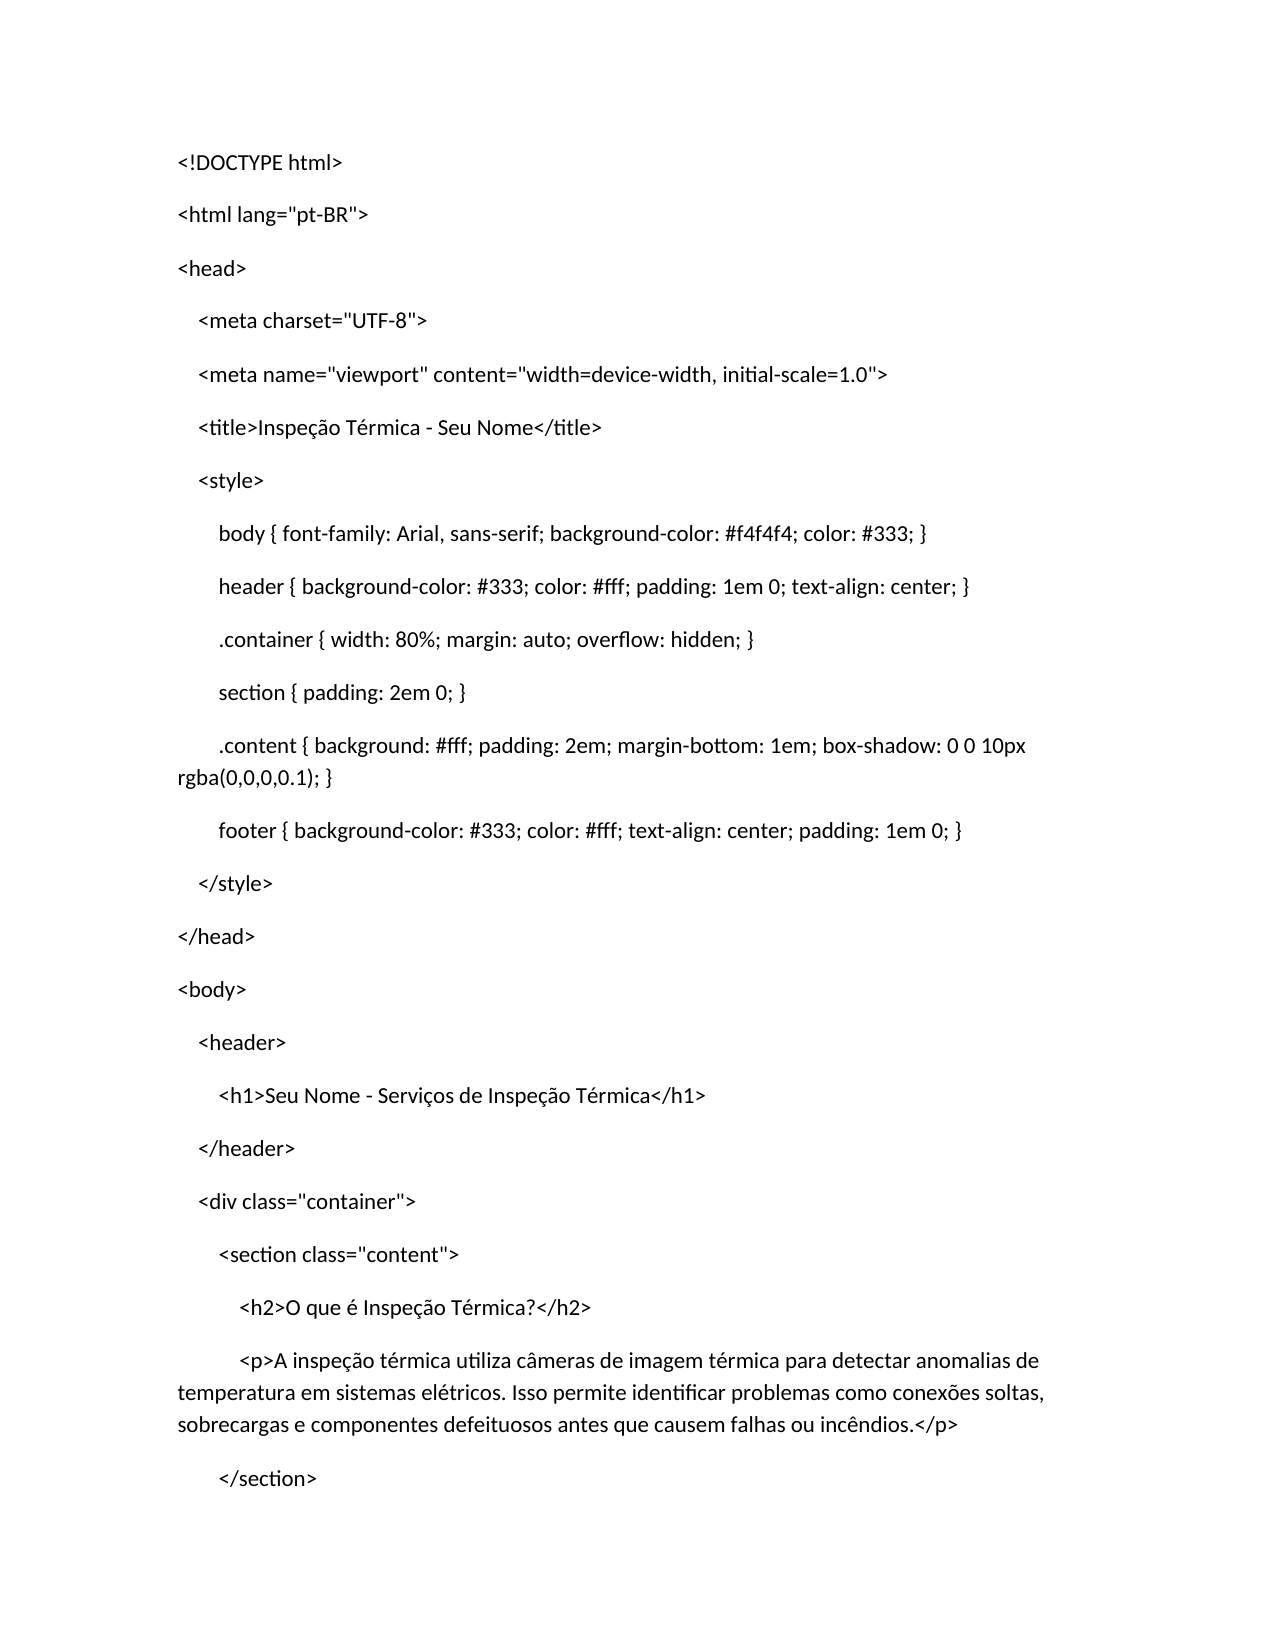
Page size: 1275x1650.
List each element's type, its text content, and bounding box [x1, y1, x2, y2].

text <title>Inspeção Térmica - Seu Nome</title> [177, 413, 1098, 441]
text <div class="container"> [177, 1187, 1098, 1215]
text <header> [177, 1028, 1098, 1056]
text <html lang="pt-BR"> [177, 201, 1098, 229]
text </header> [177, 1134, 1098, 1162]
text </style> [177, 869, 1098, 897]
text .container { width: 80%; margin: auto; overflow: hidden; } [177, 625, 1098, 653]
text body { font-family: Arial, sans-serif; background-color: #f4f4f4; color: #333; } [177, 519, 1098, 547]
text footer { background-color: #333; color: #fff; text-align: center; padding: 1em 0; } [177, 816, 1098, 844]
text <body> [177, 975, 1098, 1003]
text section { padding: 2em 0; } [177, 678, 1098, 706]
text <!DOCTYPE html> [177, 148, 1098, 176]
text .content { background: #fff; padding: 2em; margin-bottom: 1em; box-shadow: 0 0 10px rgba(0,0,0,0.1); } [177, 731, 1098, 791]
text </head> [177, 922, 1098, 950]
text </section> [177, 1464, 1098, 1492]
text <meta charset="UTF-8"> [177, 307, 1098, 335]
text <meta name="viewport" content="width=device-width, initial-scale=1.0"> [177, 360, 1098, 388]
text <p>A inspeção térmica utiliza câmeras de imagem térmica para detectar anomalias de temperatura em sistemas elétricos. Isso permite identificar problemas como conexões soltas, sobrecargas e componentes defeituosos antes que causem falhas ou incêndios.</p> [177, 1346, 1098, 1439]
text <h2>O que é Inspeção Térmica?</h2> [177, 1293, 1098, 1321]
text header { background-color: #333; color: #fff; padding: 1em 0; text-align: center; } [177, 572, 1098, 600]
text <style> [177, 466, 1098, 494]
text <head> [177, 254, 1098, 282]
text <section class="content"> [177, 1240, 1098, 1268]
text <h1>Seu Nome - Serviços de Inspeção Térmica</h1> [177, 1081, 1098, 1109]
